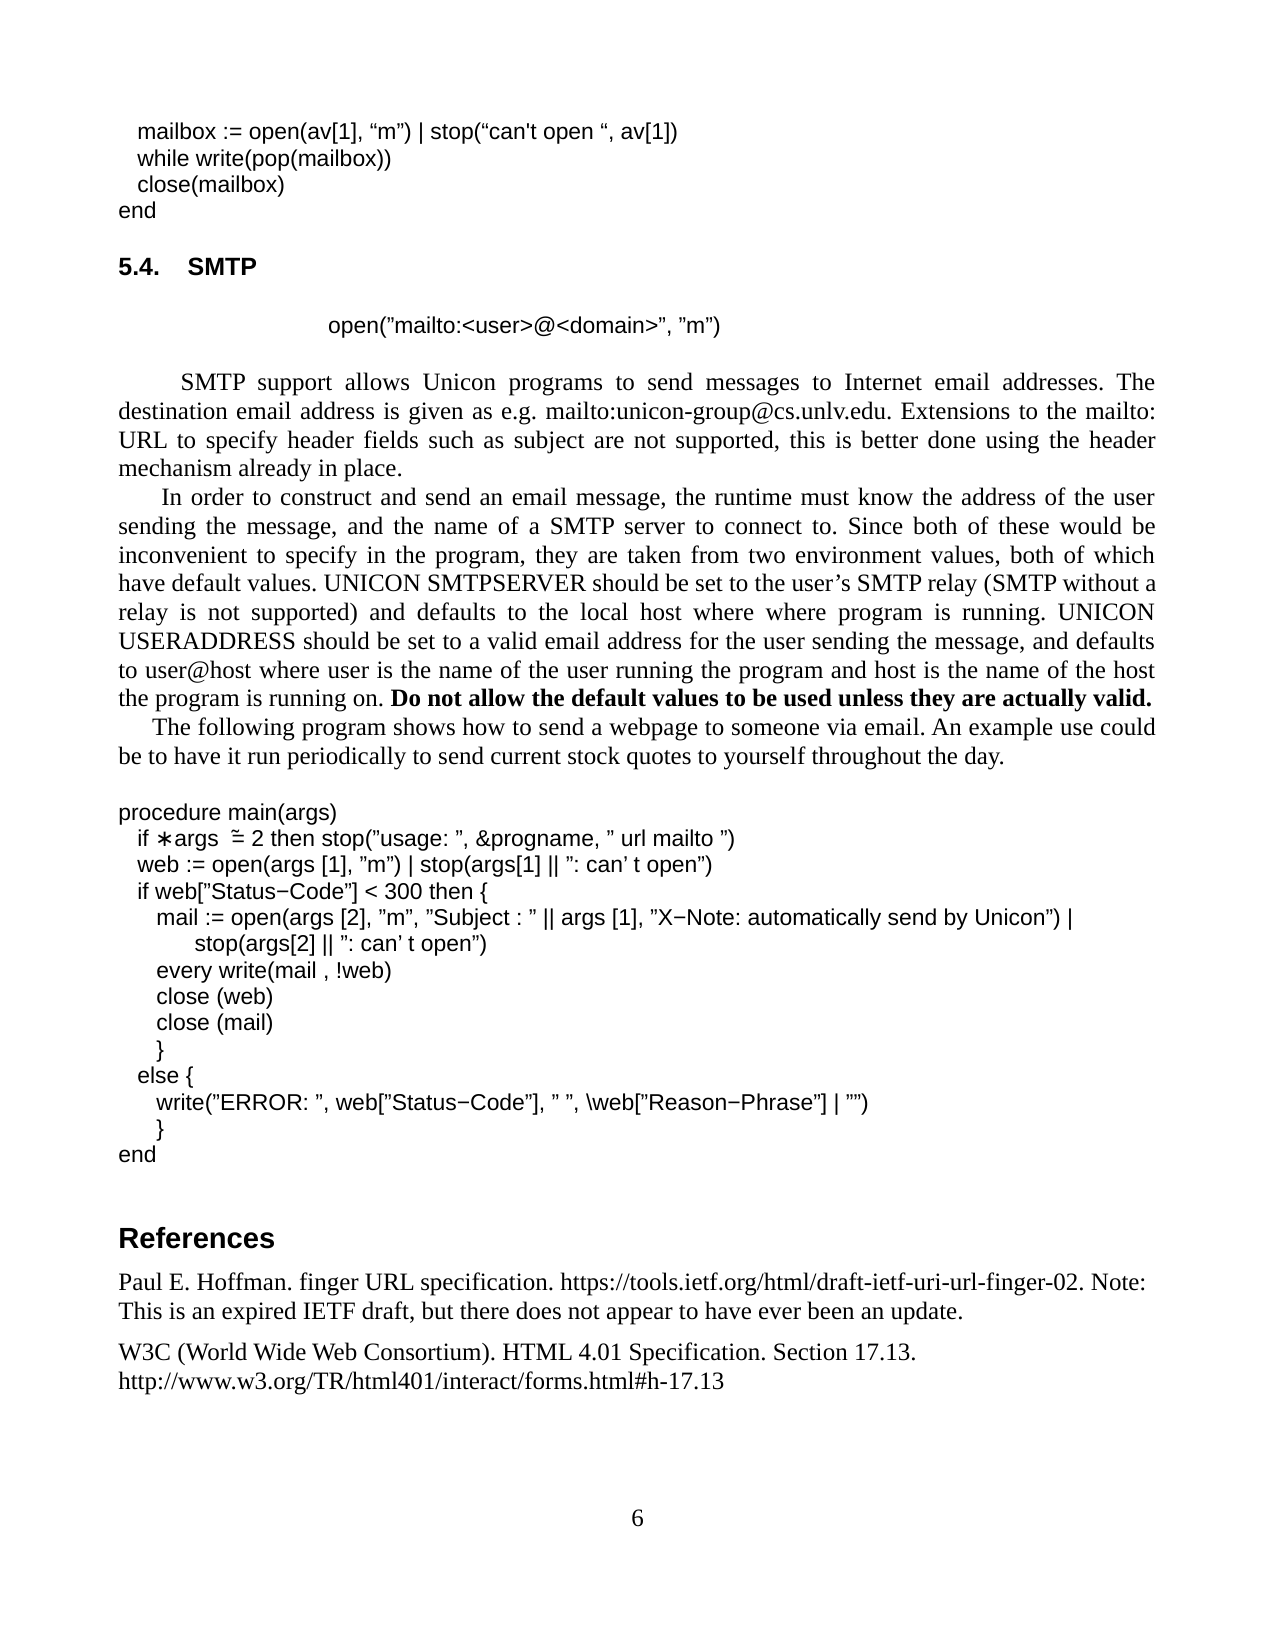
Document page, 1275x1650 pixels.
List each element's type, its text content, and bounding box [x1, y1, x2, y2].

text open(”mailto:<user>@<domain>”, ”m”) [118, 310, 1157, 338]
text The following program shows how to send a webpage to someone via email. An example use could be to have it run periodically to send current stock quotes to yourself throughout the day. [118, 712, 1157, 770]
text In order to construct and send an email message, the runtime must know the address of the user sending the message, and the name of a SMTP server to connect to. Since both of these would be inconvenient to specify in the program, they are taken from two environment values, both of which have default values. UNICON SMTPSERVER should be set to the user’s SMTP relay (SMTP without a relay is not supported) and defaults to the local host where where program is running. UNICON USERADDRESS should be set to a valid email address for the user sending the message, and defaults to user@host where user is the name of the user running the program and host is the name of the host the program is running on. Do not allow the default values to be used unless they are actually valid. [118, 482, 1157, 712]
text 5.4. SMTP [118, 252, 1157, 281]
text end [118, 197, 1157, 223]
text W3C (World Wide Web Consortium). HTML 4.01 Specification. Section 17.13. http://www.w3.org/TR/html401/interact/forms.html#h-17.13 [118, 1337, 1157, 1395]
text if ∗args ̃= 2 then stop(”usage: ”, &progname, ” url mailto ”) [118, 825, 1157, 851]
text web := open(args [1], ”m”) | stop(args[1] || ”: can’ t open”) [118, 851, 1157, 878]
text close (web) [118, 983, 1157, 1009]
text while write(pop(mailbox)) [118, 144, 1157, 171]
text else { [118, 1062, 1157, 1088]
text } [118, 1115, 1157, 1141]
text close(mailbox) [118, 171, 1157, 197]
text } [118, 1036, 1157, 1062]
text mail := open(args [2], ”m”, ”Subject : ” || args [1], ”X−Note: automatically send by Unicon”) | [118, 904, 1157, 930]
text mailbox := open(av[1], “m”) | stop(“can't open “, av[1]) [118, 118, 1157, 144]
text every write(mail , !web) [118, 957, 1157, 983]
text write(”ERROR: ”, web[”Status−Code”], ” ”, \web[”Reason−Phrase”] | ””) [118, 1088, 1157, 1115]
text end [118, 1141, 1157, 1167]
text SMTP support allows Unicon programs to send messages to Internet email addresses. The destination email address is given as e.g. mailto:unicon-group@cs.unlv.edu. Extensions to the mailto: URL to specify header fields such as subject are not supported, this is better done using the header mechanism already in place. [118, 367, 1157, 482]
text close (mail) [118, 1009, 1157, 1036]
text procedure main(args) [118, 798, 1157, 825]
text Paul E. Hoffman. finger URL specification. https://tools.ietf.org/html/draft-ietf-uri-url-finger-02. Note: This is an expired IETF draft, but there does not appear to have ever been an update. [118, 1267, 1157, 1325]
subtitle References [118, 1221, 1157, 1255]
text if web[”Status−Code”] < 300 then { [118, 878, 1157, 904]
text stop(args[2] || ”: can’ t open”) [118, 930, 1157, 957]
